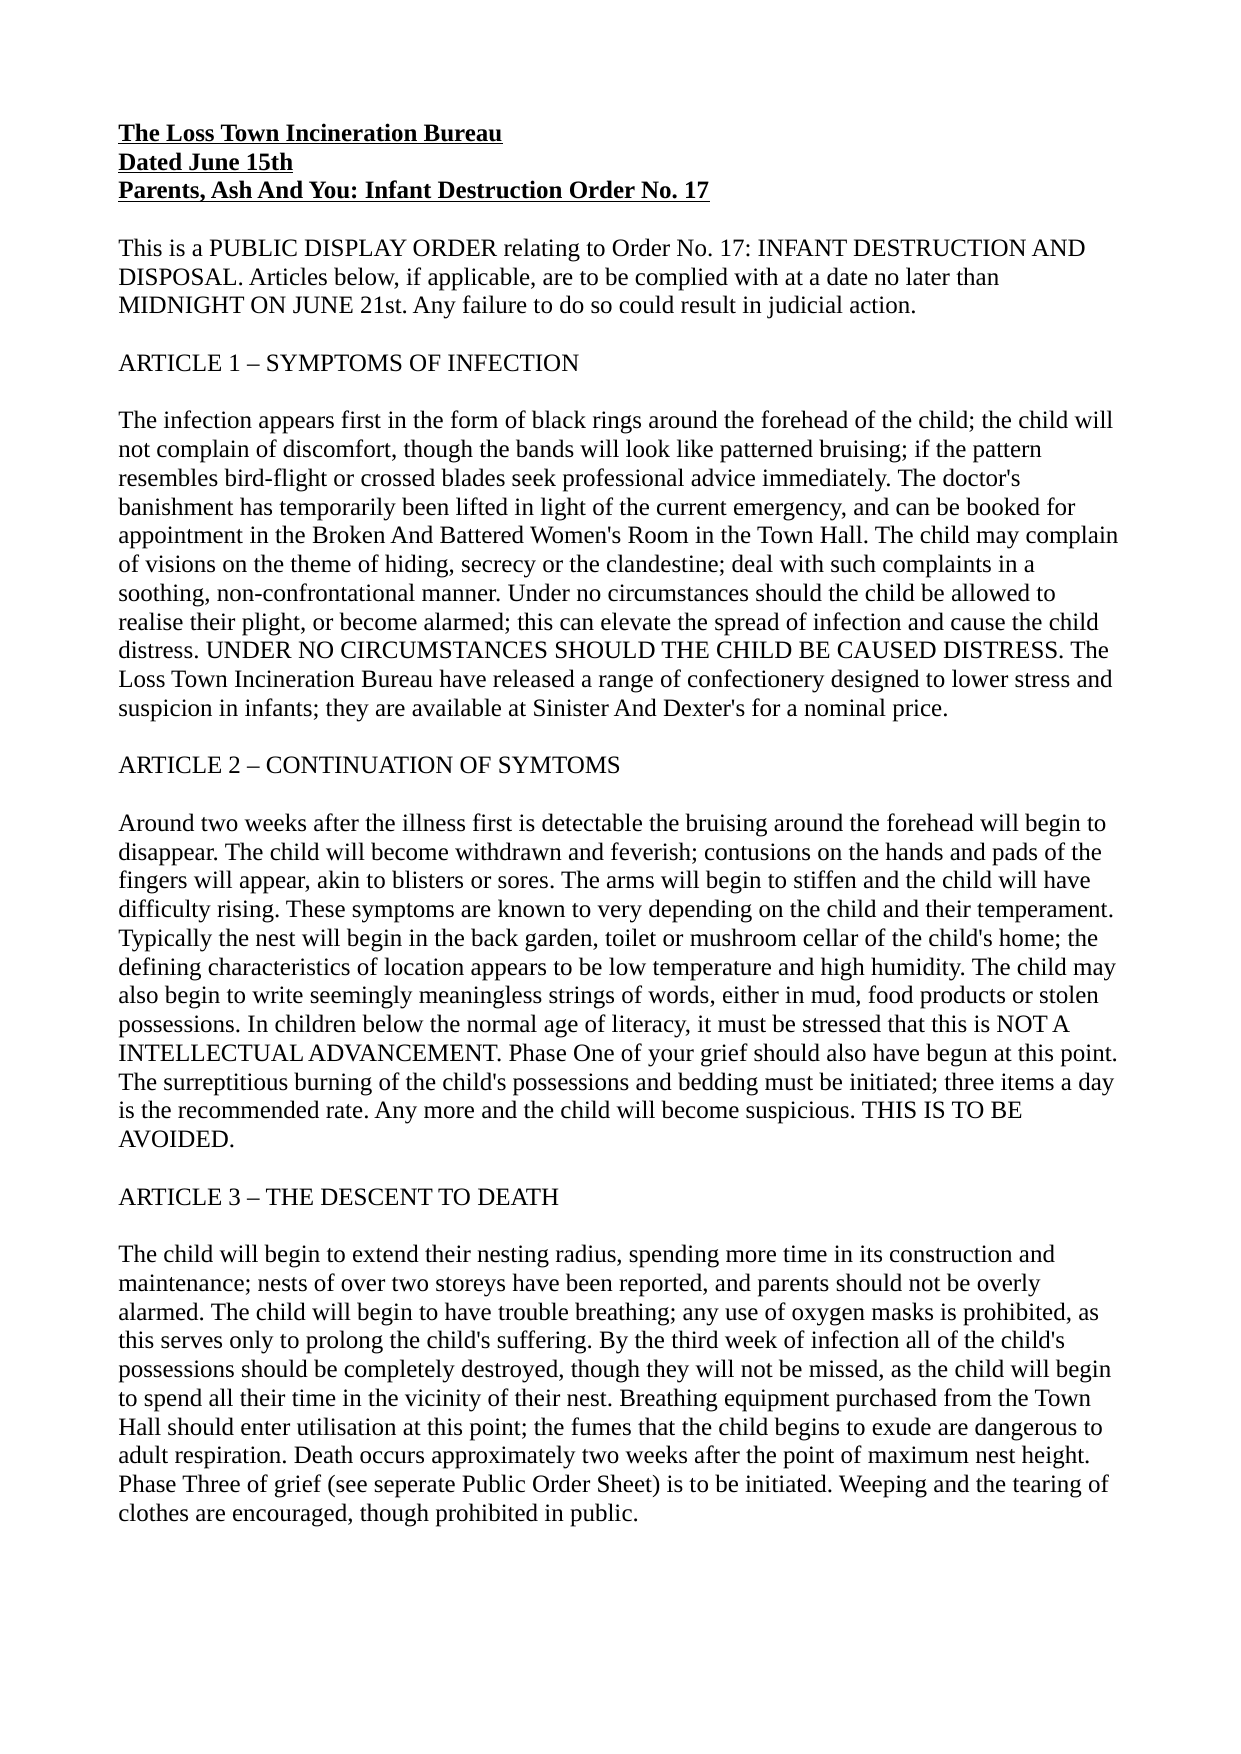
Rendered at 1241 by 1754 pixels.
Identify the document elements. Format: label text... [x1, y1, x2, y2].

text Dated June 15th [118, 147, 1122, 176]
text The infection appears first in the form of black rings around the forehead of the child; the child will not complain of discomfort, though the bands will look like patterned bruising; if the pattern resembles bird-flight or crossed blades seek professional advice immediately. The doctor's banishment has temporarily been lifted in light of the current emergency, and can be booked for appointment in the Broken And Battered Women's Room in the Town Hall. The child may complain of visions on the theme of hiding, secrecy or the clandestine; deal with such complaints in a soothing, non-confrontational manner. Under no circumstances should the child be allowed to realise their plight, or become alarmed; this can elevate the spread of infection and cause the child distress. UNDER NO CIRCUMSTANCES SHOULD THE CHILD BE CAUSED DISTRESS. The Loss Town Incineration Bureau have released a range of confectionery designed to lower stress and suspicion in infants; they are available at Sinister And Dexter's for a nominal price. [118, 406, 1122, 722]
text The child will begin to extend their nesting radius, spending more time in its construction and maintenance; nests of over two storeys have been reported, and parents should not be overly alarmed. The child will begin to have trouble breathing; any use of oxygen masks is prohibited, as this serves only to prolong the child's suffering. By the third week of infection all of the child's possessions should be completely destroyed, though they will not be missed, as the child will begin to spend all their time in the vicinity of their nest. Breathing equipment purchased from the Town Hall should enter utilisation at this point; the fumes that the child begins to exude are dangerous to adult respiration. Death occurs approximately two weeks after the point of maximum nest height. Phase Three of grief (see seperate Public Order Sheet) is to be initiated. Weeping and the tearing of clothes are encouraged, though prohibited in public. [118, 1239, 1122, 1527]
text ARTICLE 3 – THE DESCENT TO DEATH [118, 1182, 1122, 1211]
text This is a PUBLIC DISPLAY ORDER relating to Order No. 17: INFANT DESTRUCTION AND DISPOSAL. Articles below, if applicable, are to be complied with at a date no later than MIDNIGHT ON JUNE 21st. Any failure to do so could result in judicial action. [118, 233, 1122, 319]
text The Loss Town Incineration Bureau [118, 118, 1122, 147]
text ARTICLE 2 – CONTINUATION OF SYMTOMS [118, 751, 1122, 779]
text ARTICLE 1 – SYMPTOMS OF INFECTION [118, 348, 1122, 377]
text Parents, Ash And You: Infant Destruction Order No. 17 [118, 176, 1122, 204]
text Around two weeks after the illness first is detectable the bruising around the forehead will begin to disappear. The child will become withdrawn and feverish; contusions on the hands and pads of the fingers will appear, akin to blisters or sores. The arms will begin to stiffen and the child will have difficulty rising. These symptoms are known to very depending on the child and their temperament. Typically the nest will begin in the back garden, toilet or mushroom cellar of the child's home; the defining characteristics of location appears to be low temperature and high humidity. The child may also begin to write seemingly meaningless strings of words, either in mud, food products or stolen possessions. In children below the normal age of literacy, it must be stressed that this is NOT A INTELLECTUAL ADVANCEMENT. Phase One of your grief should also have begun at this point. The surreptitious burning of the child's possessions and bedding must be initiated; three items a day is the recommended rate. Any more and the child will become suspicious. THIS IS TO BE AVOIDED. [118, 808, 1122, 1153]
